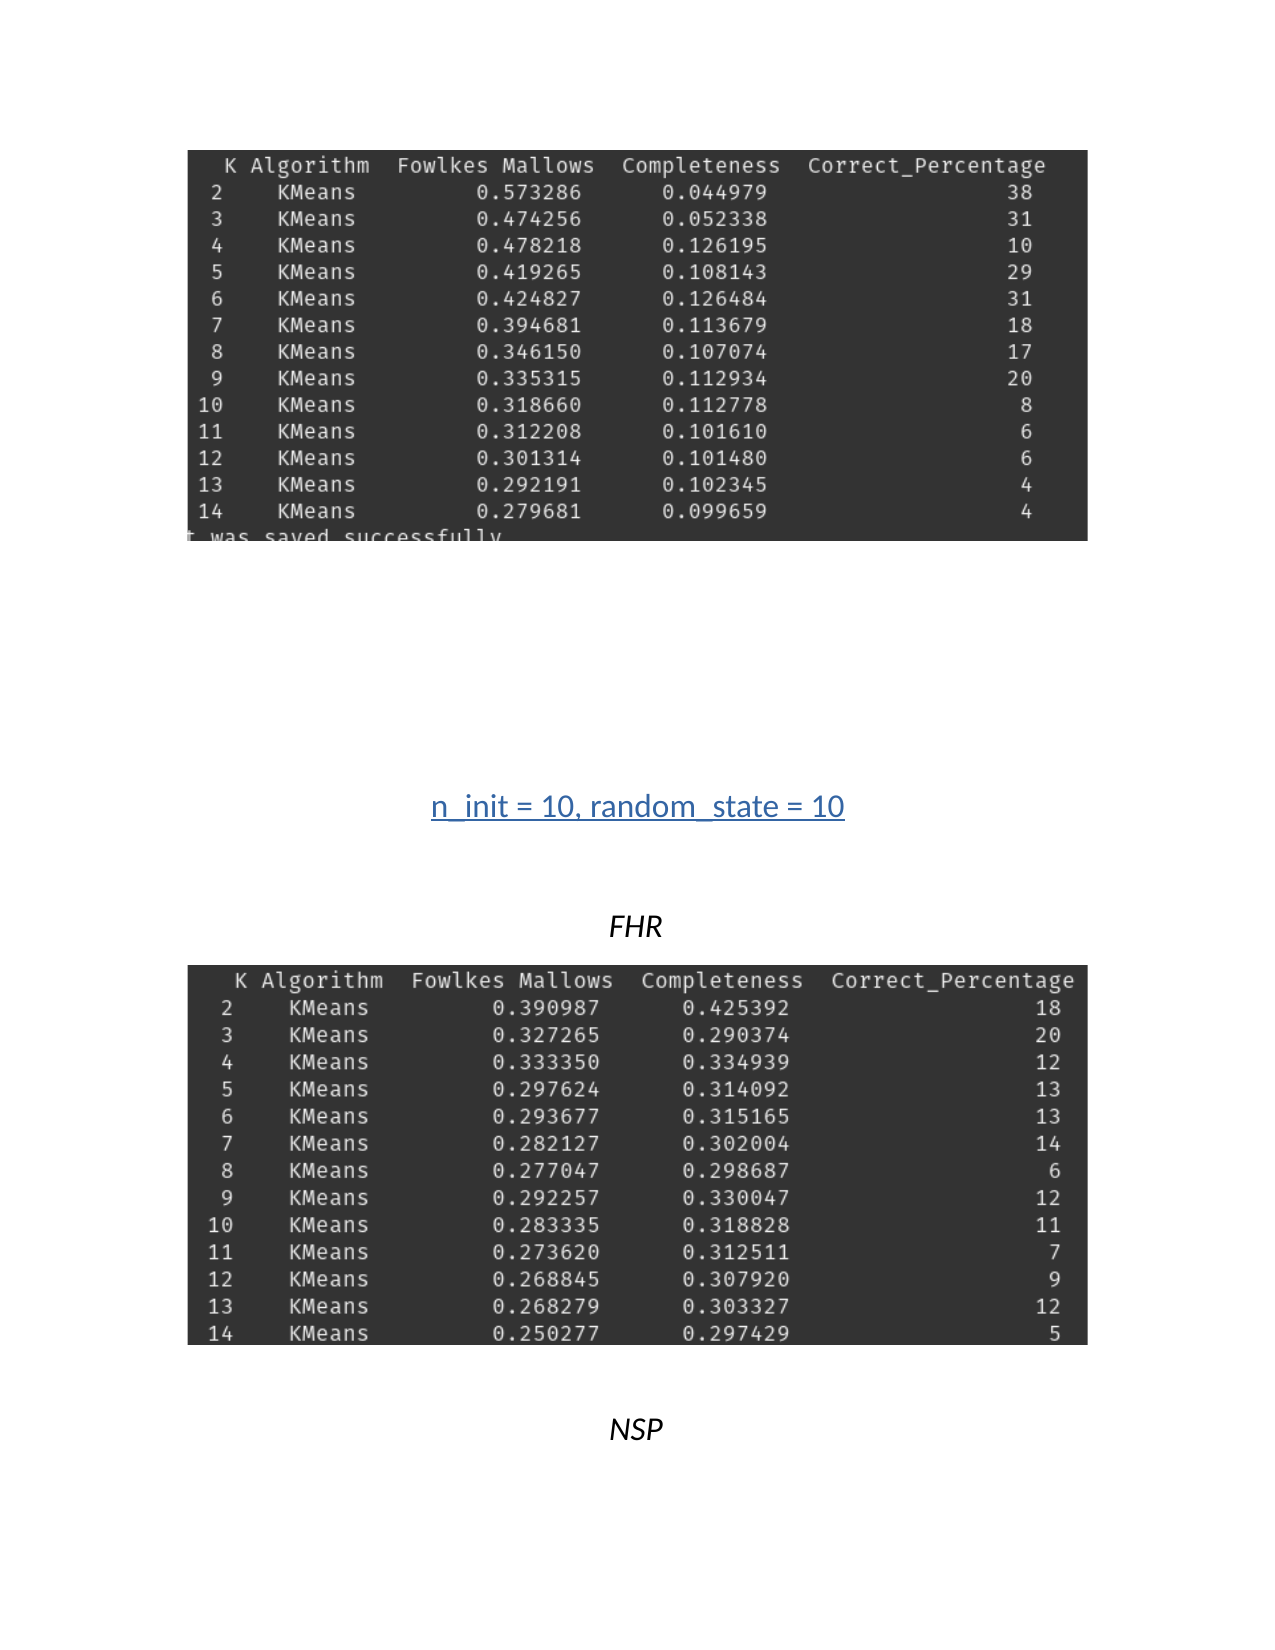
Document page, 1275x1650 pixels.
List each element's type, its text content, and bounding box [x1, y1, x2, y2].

text FHR [187, 905, 1087, 946]
picture [187, 150, 1088, 541]
text NSP [187, 1408, 1087, 1448]
text n_init = 10, random_state = 10 [187, 784, 1087, 825]
picture [187, 965, 1088, 1345]
